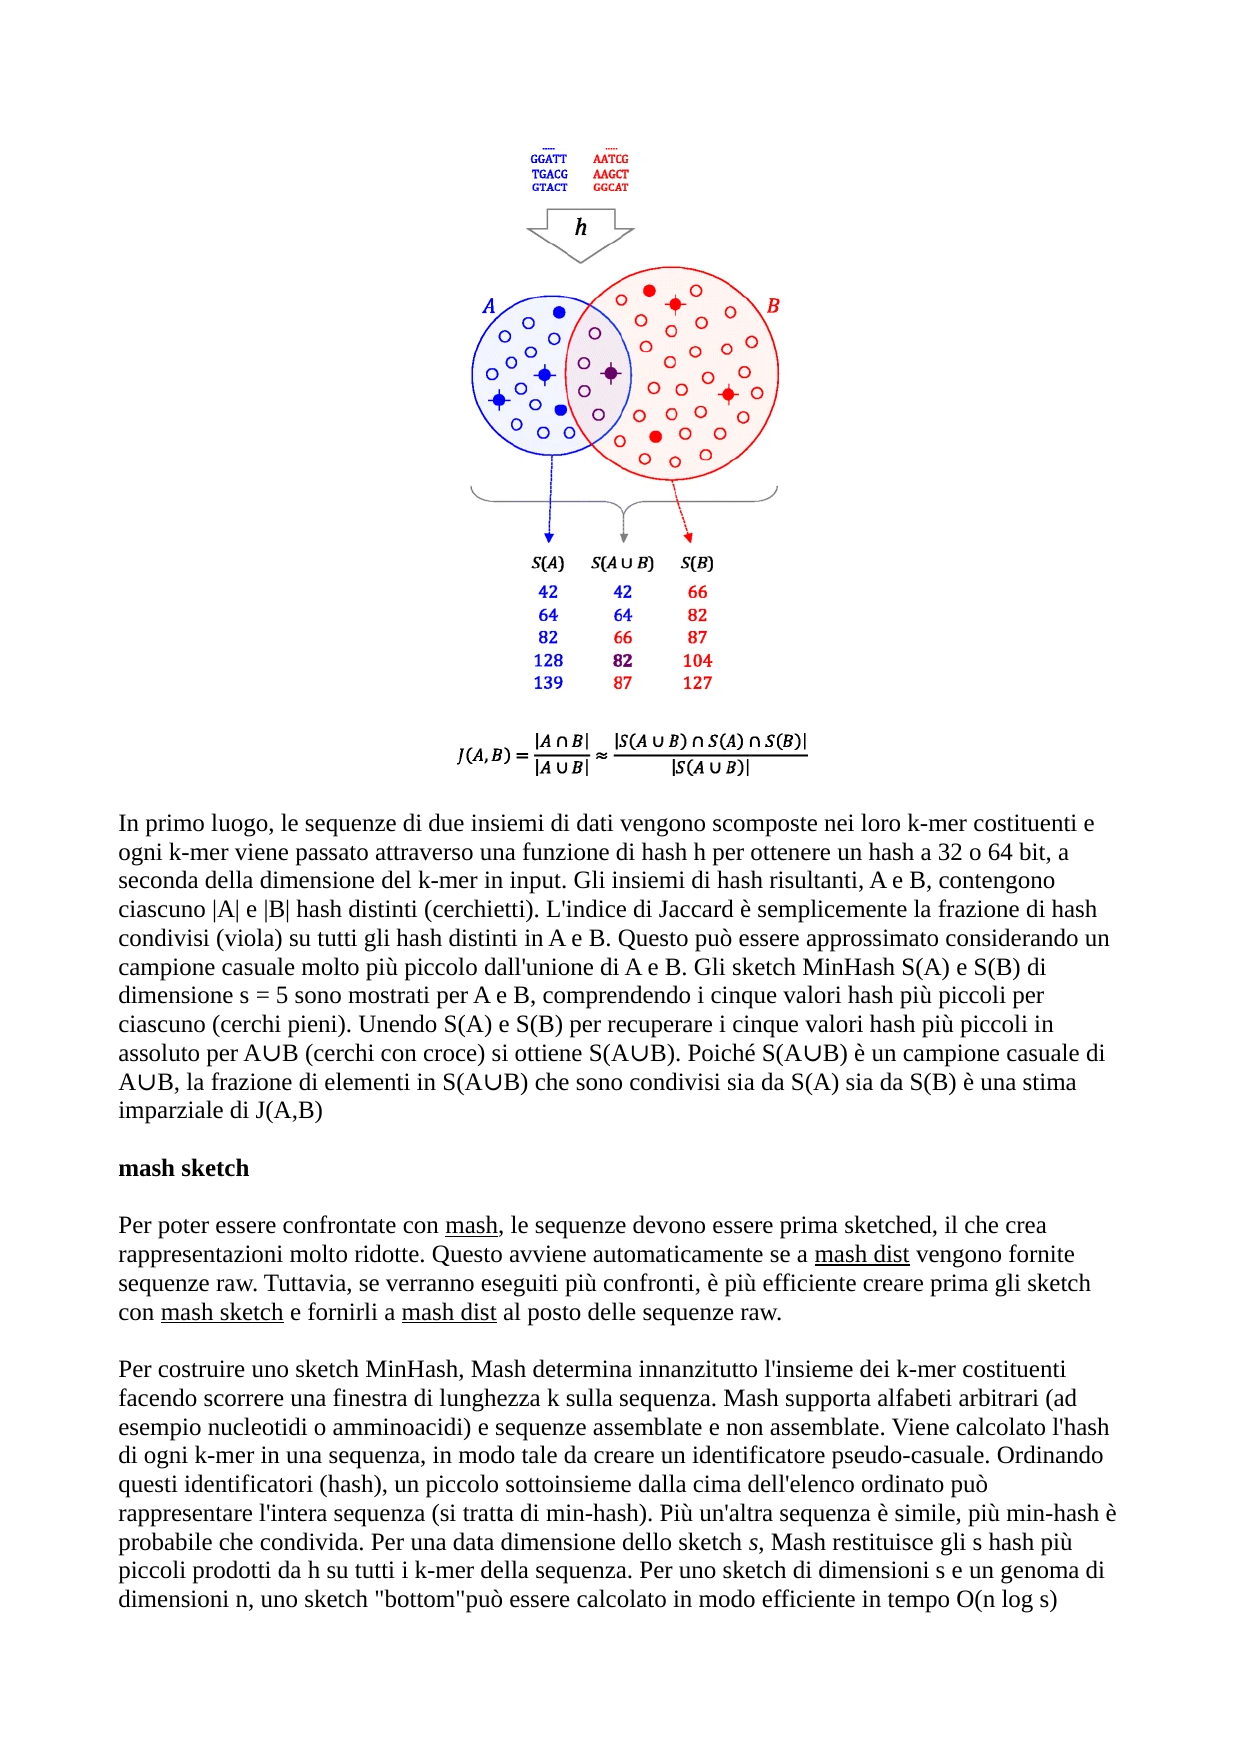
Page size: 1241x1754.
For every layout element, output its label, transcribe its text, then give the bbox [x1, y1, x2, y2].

text mash sketch [118, 1153, 1122, 1182]
picture [406, 135, 837, 784]
text In primo luogo, le sequenze di due insiemi di dati vengono scomposte nei loro k-mer costituenti e ogni k-mer viene passato attraverso una funzione di hash h per ottenere un hash a 32 o 64 bit, a seconda della dimensione del k-mer in input. Gli insiemi di hash risultanti, A e B, contengono ciascuno |A| e |B| hash distinti (cerchietti). L'indice di Jaccard è semplicemente la frazione di hash condivisi (viola) su tutti gli hash distinti in A e B. Questo può essere approssimato considerando un campione casuale molto più piccolo dall'unione di A e B. Gli sketch MinHash S(A) e S(B) di dimensione s = 5 sono mostrati per A e B, comprendendo i cinque valori hash più piccoli per ciascuno (cerchi pieni). Unendo S(A) e S(B) per recuperare i cinque valori hash più piccoli in assoluto per A∪B (cerchi con croce) si ottiene S(A∪B). Poiché S(A∪B) è un campione casuale di A∪B, la frazione di elementi in S(A∪B) che sono condivisi sia da S(A) sia da S(B) è una stima imparziale di J(A,B) [118, 808, 1122, 1124]
text Per costruire uno sketch MinHash, Mash determina innanzitutto l'insieme dei k-mer costituenti facendo scorrere una finestra di lunghezza k sulla sequenza. Mash supporta alfabeti arbitrari (ad esempio nucleotidi o amminoacidi) e sequenze assemblate e non assemblate. Viene calcolato l'hash di ogni k-mer in una sequenza, in modo tale da creare un identificatore pseudo-casuale. Ordinando questi identificatori (hash), un piccolo sottoinsieme dalla cima dell'elenco ordinato può rappresentare l'intera sequenza (si tratta di min-hash). Più un'altra sequenza è simile, più min-hash è probabile che condivida. Per una data dimensione dello sketch s, Mash restituisce gli s hash più piccoli prodotti da h su tutti i k-mer della sequenza. Per uno sketch di dimensioni s e un genoma di dimensioni n, uno sketch "bottom"può essere calcolato in modo efficiente in tempo O(n log s) [118, 1354, 1122, 1613]
text Per poter essere confrontate con mash, le sequenze devono essere prima sketched, il che crea rappresentazioni molto ridotte. Questo avviene automaticamente se a mash dist vengono fornite sequenze raw. Tuttavia, se verranno eseguiti più confronti, è più efficiente creare prima gli sketch con mash sketch e fornirli a mash dist al posto delle sequenze raw. [118, 1211, 1122, 1326]
